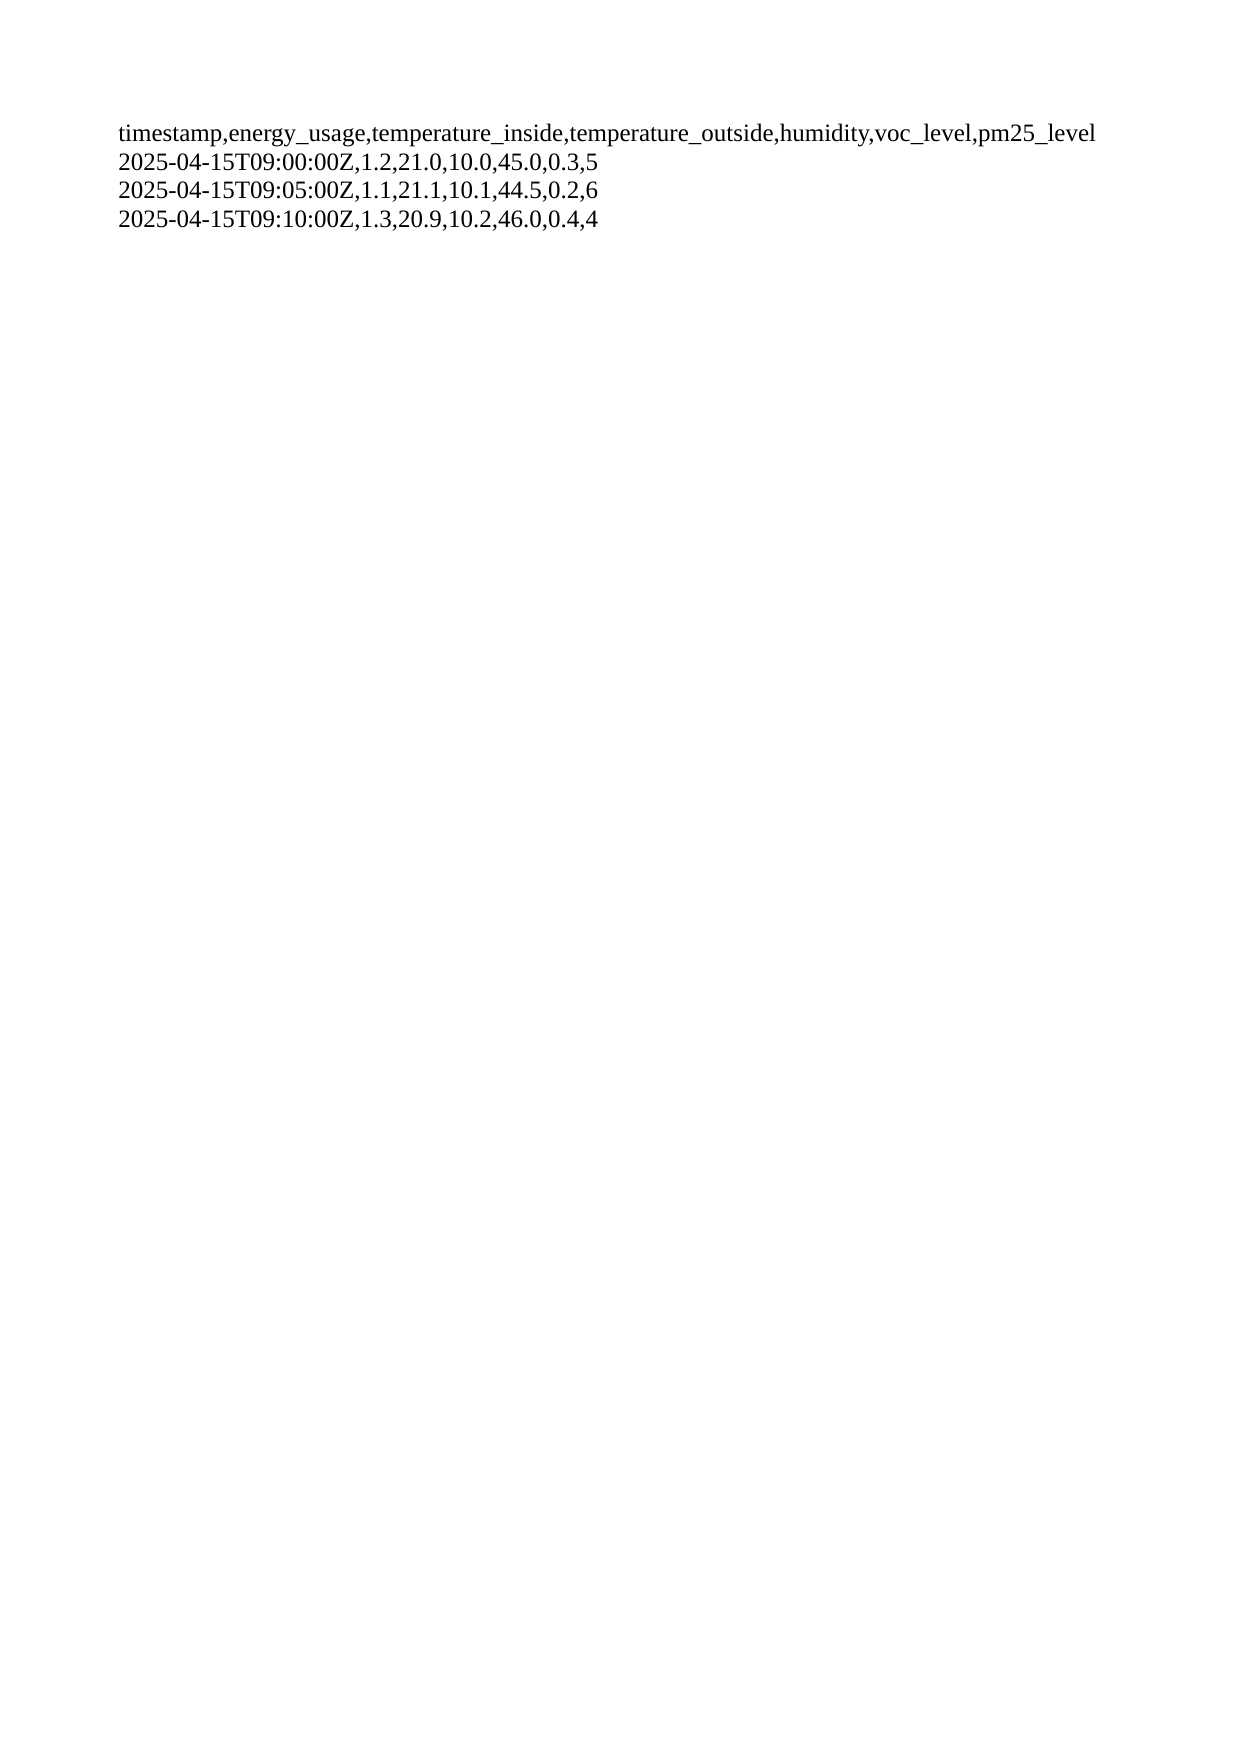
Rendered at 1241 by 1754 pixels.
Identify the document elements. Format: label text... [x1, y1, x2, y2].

text 2025-04-15T09:05:00Z,1.1,21.1,10.1,44.5,0.2,6 [118, 176, 1122, 204]
text 2025-04-15T09:10:00Z,1.3,20.9,10.2,46.0,0.4,4 [118, 204, 1122, 233]
text timestamp,energy_usage,temperature_inside,temperature_outside,humidity,voc_level,pm25_level [118, 118, 1122, 147]
text 2025-04-15T09:00:00Z,1.2,21.0,10.0,45.0,0.3,5 [118, 147, 1122, 176]
